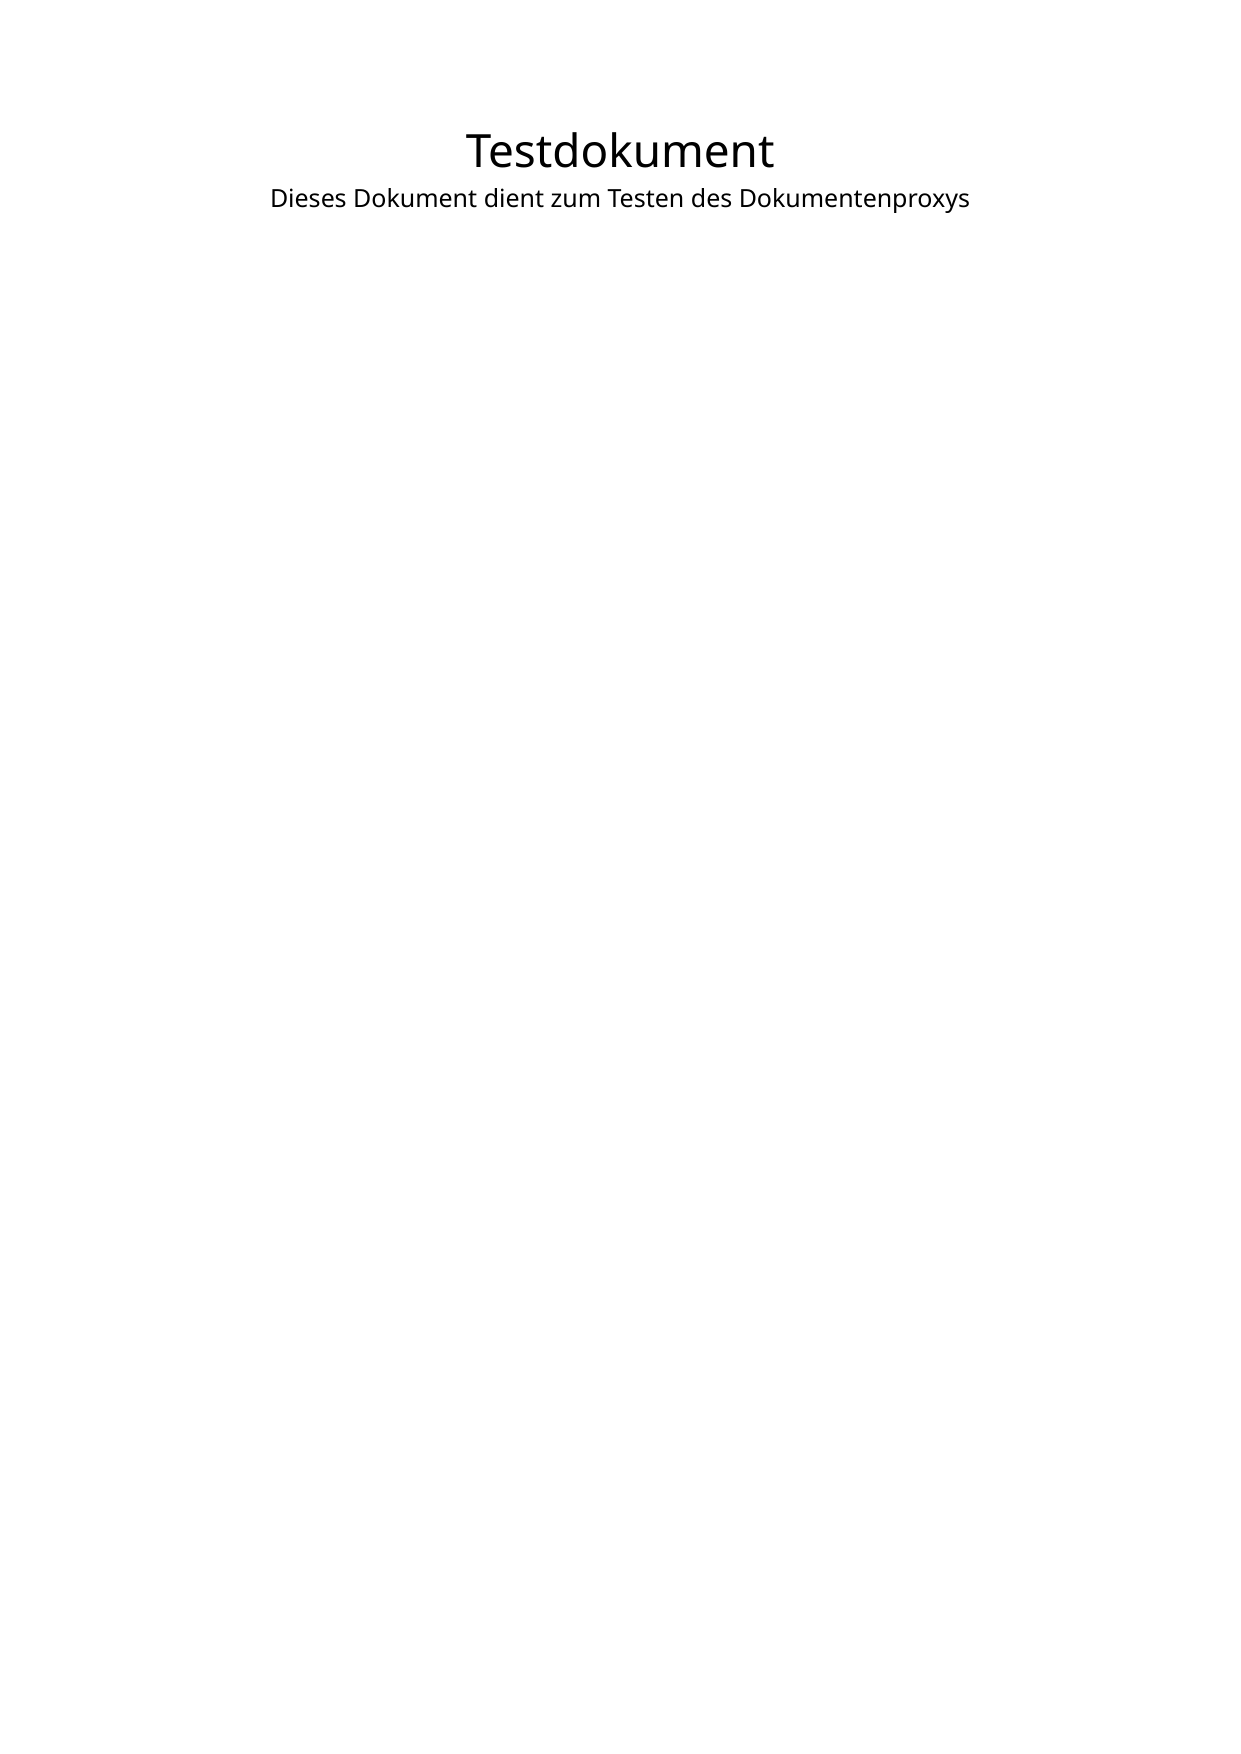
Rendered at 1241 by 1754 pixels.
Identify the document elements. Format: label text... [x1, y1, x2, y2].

text Testdokument [118, 118, 1122, 181]
text Dieses Dokument dient zum Testen des Dokumentenproxys [118, 181, 1122, 214]
